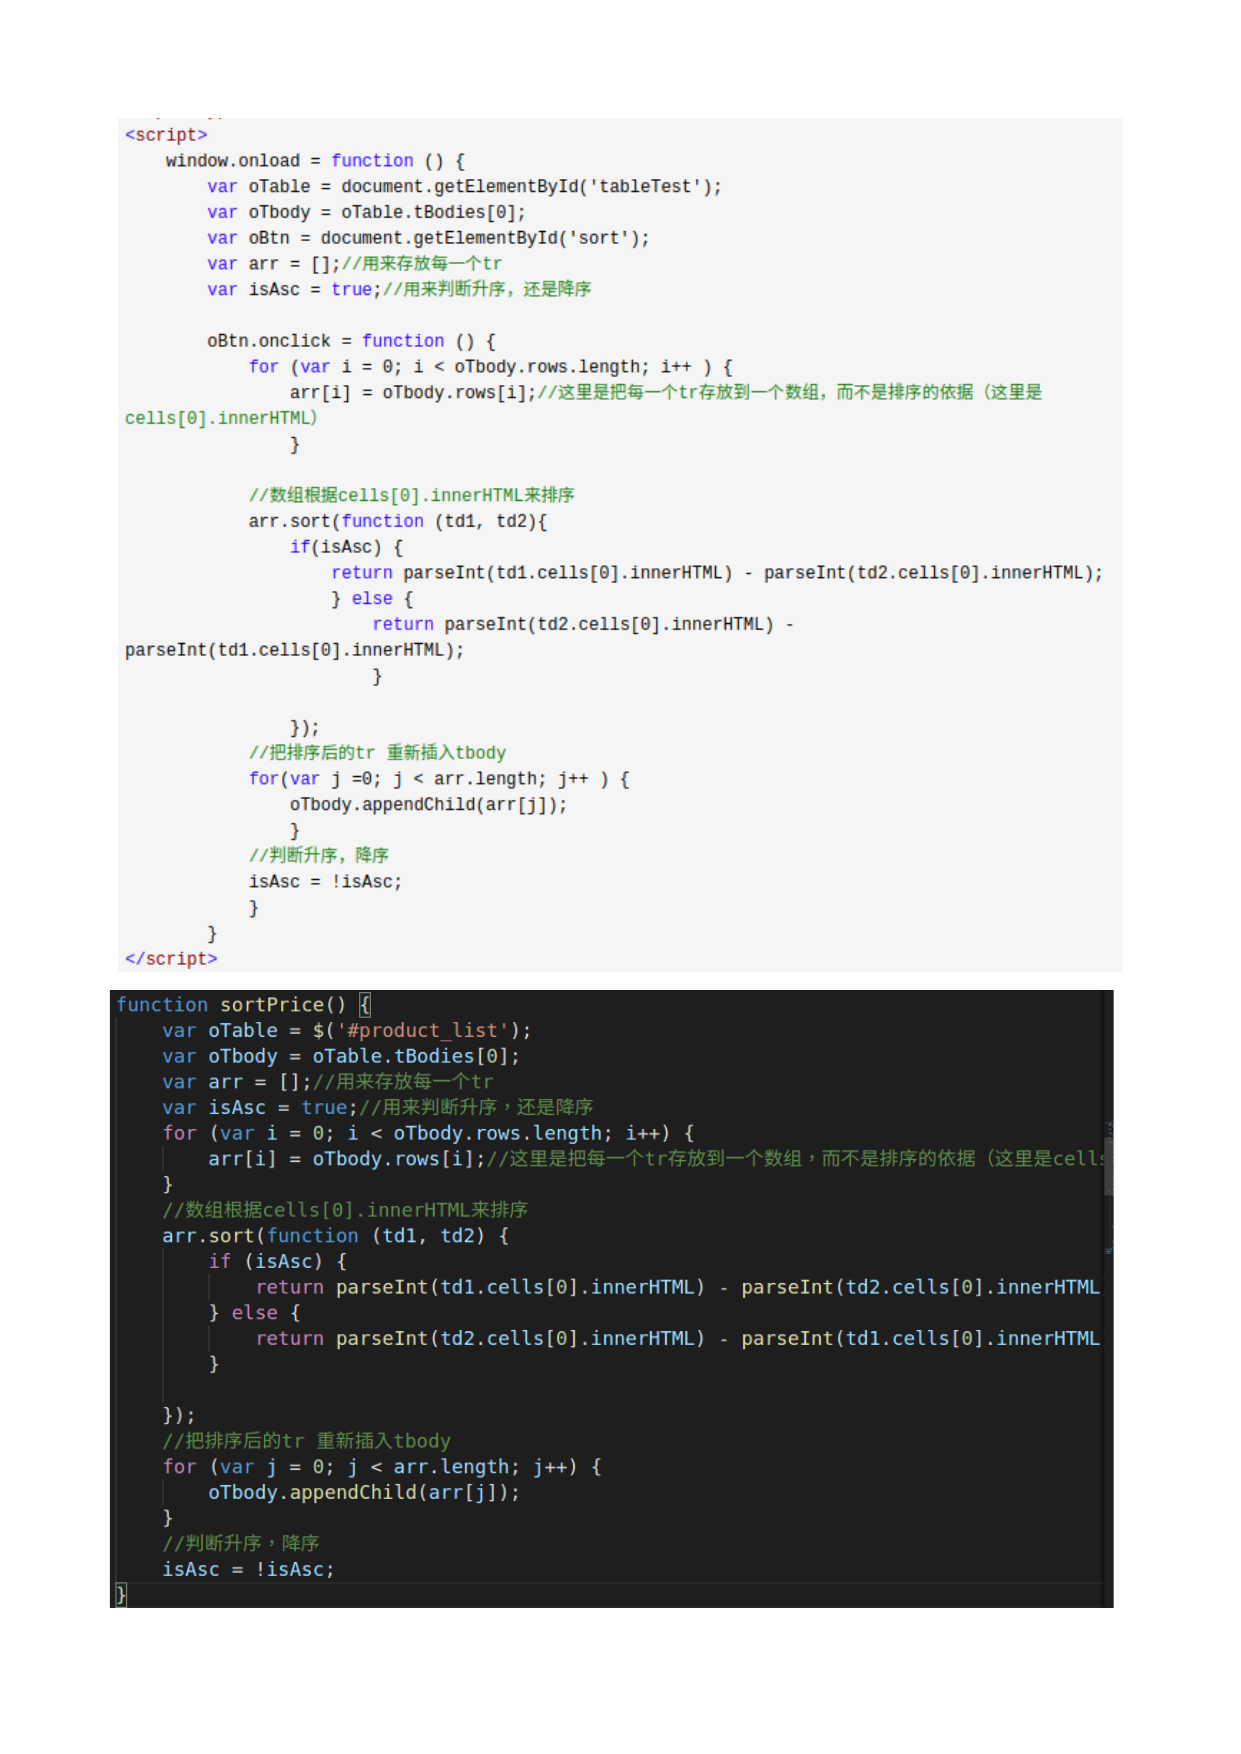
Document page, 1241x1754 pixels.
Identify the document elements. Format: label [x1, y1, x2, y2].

picture [109, 990, 1114, 1608]
picture [118, 118, 1123, 972]
